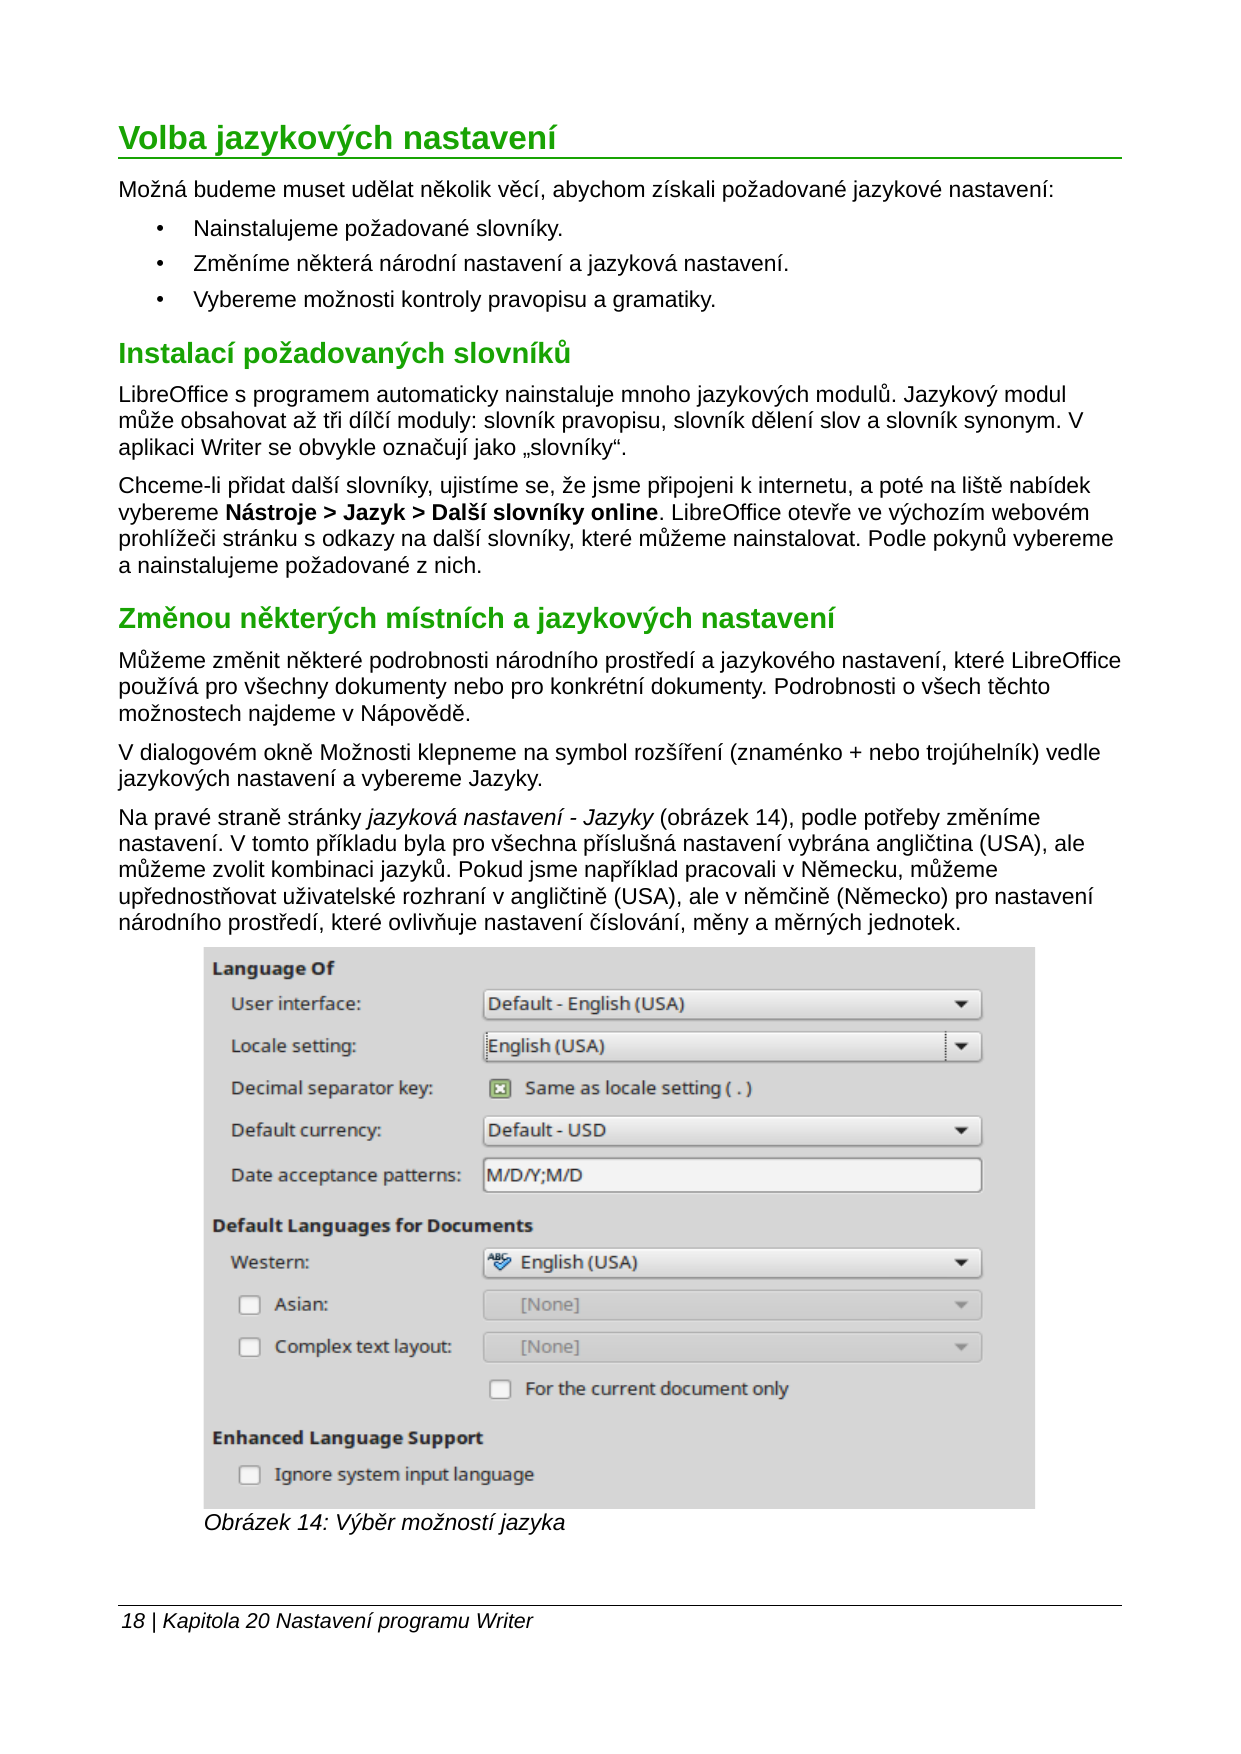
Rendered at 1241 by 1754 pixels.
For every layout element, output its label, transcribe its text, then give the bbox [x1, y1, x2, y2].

text Chceme-li přidat další slovníky, ujistíme se, že jsme připojeni k internetu, a poté na liště nabídek vybereme Nástroje > Jazyk > Další slovníky online. LibreOffice otevře ve výchozím webovém prohlížeči stránku s odkazy na další slovníky, které můžeme nainstalovat. Podle pokynů vybereme a nainstalujeme požadované z nich. [118, 472, 1122, 578]
text Obrázek 14: Výběr možností jazyka [204, 1509, 1037, 1535]
picture [203, 947, 1036, 1509]
text LibreOffice s programem automaticky nainstaluje mnoho jazykových modulů. Jazykový modul může obsahovat až tři dílčí moduly: slovník pravopisu, slovník dělení slov a slovník synonym. V aplikaci Writer se obvykle označují jako „slovníky“. [118, 381, 1122, 460]
list Možná budeme muset udělat několik věcí, abychom získali požadované jazykové nastavení: [118, 176, 1122, 203]
text Můžeme změnit některé podrobnosti národního prostředí a jazykového nastavení, které LibreOffice používá pro všechny dokumenty nebo pro konkrétní dokumenty. Podrobnosti o všech těchto možnostech najdeme v Nápovědě. [118, 647, 1122, 726]
subtitle Instalací požadovaných slovníků [118, 336, 1122, 369]
subtitle Změnou některých místních a jazykových nastavení [118, 602, 1122, 635]
text Na pravé straně stránky jazyková nastavení - Jazyky (obrázek 14), podle potřeby změníme nastavení. V tomto příkladu byla pro všechna příslušná nastavení vybrána angličtina (USA), ale můžeme zvolit kombinaci jazyků. Pokud jsme například pracovali v Německu, můžeme upřednostňovat uživatelské rozhraní v angličtině (USA), ale v němčině (Německo) pro nastavení národního prostředí, které ovlivňuje nastavení číslování, měny a měrných jednotek. [118, 804, 1122, 935]
list Nainstalujeme požadované slovníky. [156, 215, 1122, 242]
list Změníme některá národní nastavení a jazyková nastavení. [156, 250, 1122, 277]
subtitle Volba jazykových nastavení [118, 118, 1122, 157]
text V dialogovém okně Možnosti klepneme na symbol rozšíření (znaménko + nebo trojúhelník) vedle jazykových nastavení a vybereme Jazyky. [118, 738, 1122, 791]
list Vybereme možnosti kontroly pravopisu a gramatiky. [156, 286, 1122, 312]
